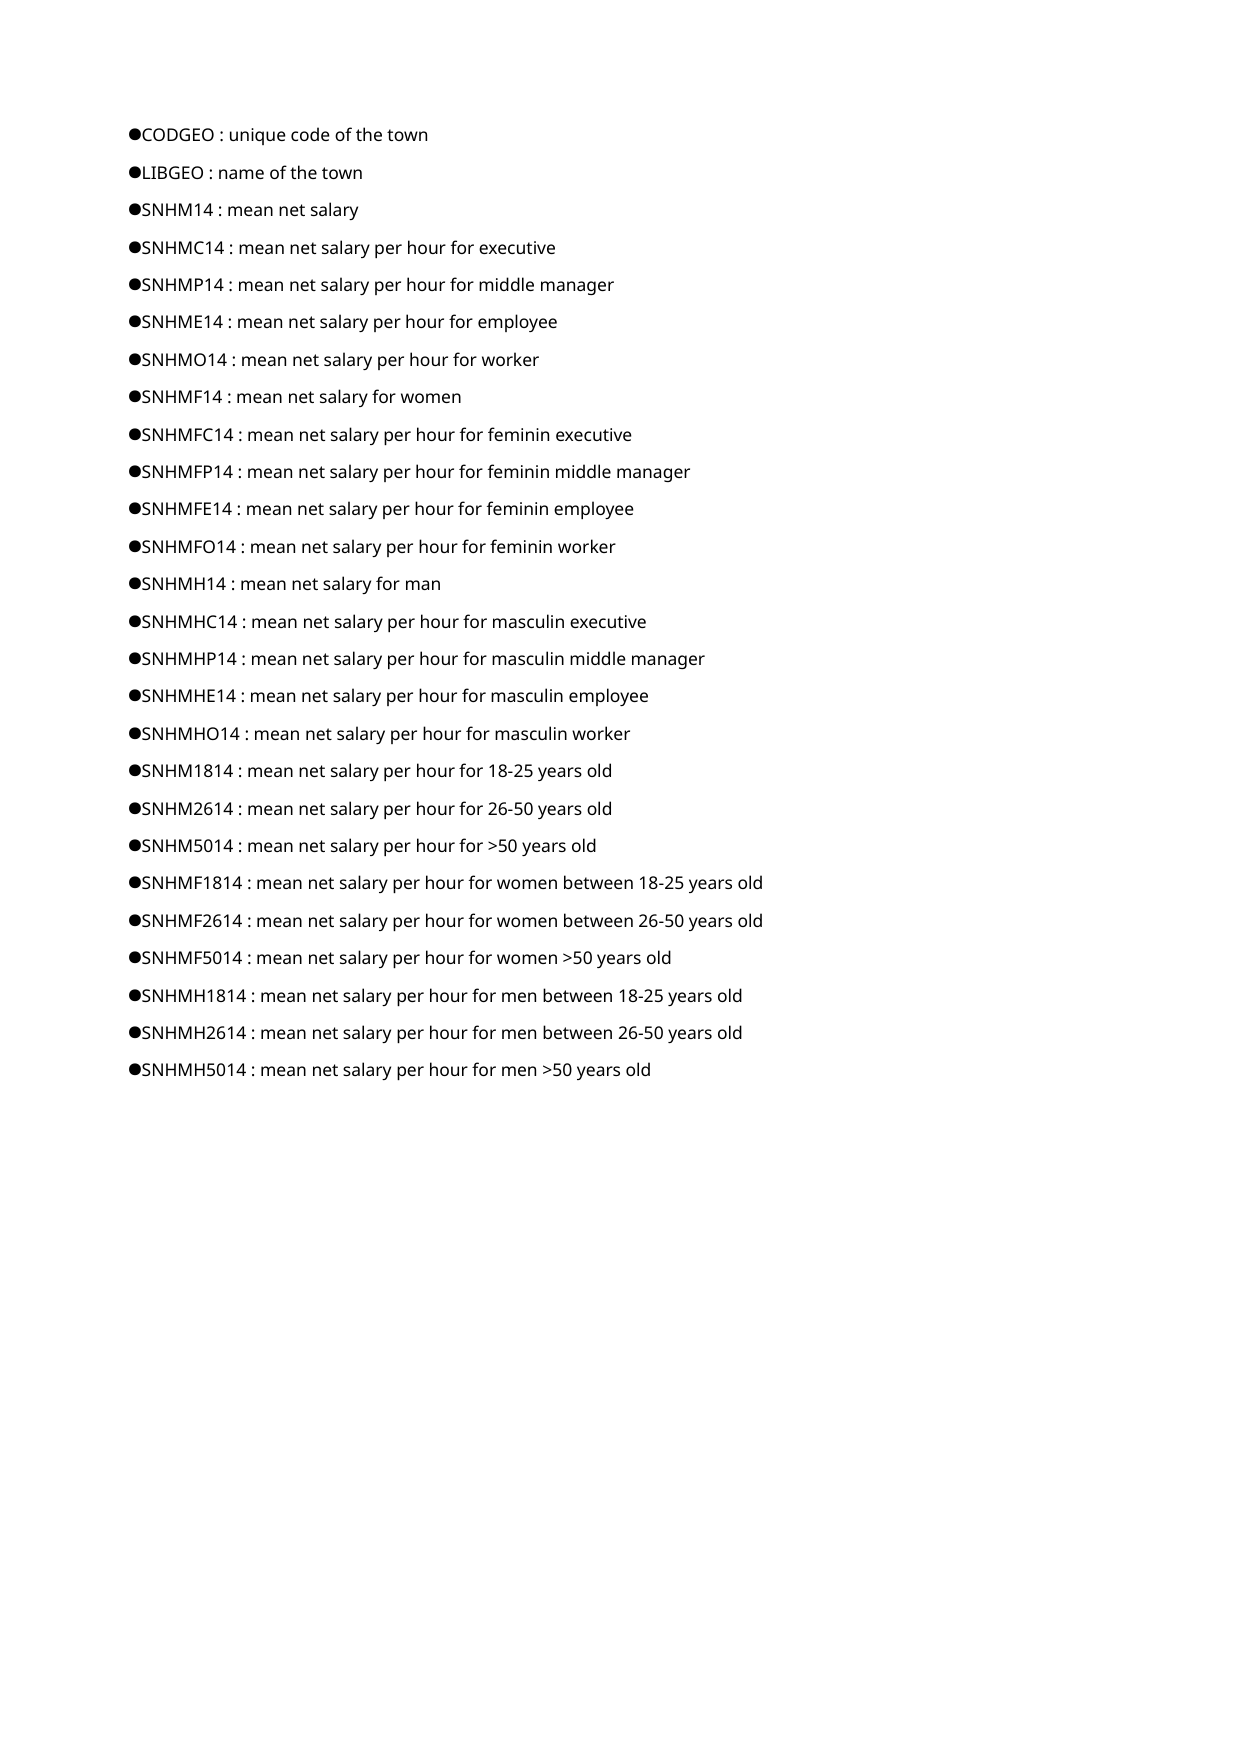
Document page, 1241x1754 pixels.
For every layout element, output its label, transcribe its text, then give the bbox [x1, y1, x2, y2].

list LIBGEO : name of the town [118, 161, 1122, 184]
list SNHMF14 : mean net salary for women [118, 385, 1122, 409]
list SNHM14 : mean net salary [118, 198, 1122, 222]
list SNHMHP14 : mean net salary per hour for masculin middle manager [118, 647, 1122, 671]
list SNHMHE14 : mean net salary per hour for masculin employee [118, 684, 1122, 708]
list SNHMF1814 : mean net salary per hour for women between 18-25 years old [118, 871, 1122, 895]
list SNHMFO14 : mean net salary per hour for feminin worker [118, 534, 1122, 558]
list SNHMHO14 : mean net salary per hour for masculin worker [118, 721, 1122, 745]
list SNHM2614 : mean net salary per hour for 26-50 years old [118, 796, 1122, 820]
list SNHMFC14 : mean net salary per hour for feminin executive [118, 422, 1122, 446]
list SNHMFE14 : mean net salary per hour for feminin employee [118, 497, 1122, 521]
list SNHMF2614 : mean net salary per hour for women between 26-50 years old [118, 908, 1122, 932]
list SNHME14 : mean net salary per hour for employee [118, 310, 1122, 334]
list SNHMFP14 : mean net salary per hour for feminin middle manager [118, 460, 1122, 483]
list SNHMH2614 : mean net salary per hour for men between 26-50 years old [118, 1021, 1122, 1044]
list SNHMH5014 : mean net salary per hour for men >50 years old [118, 1058, 1122, 1082]
list SNHMF5014 : mean net salary per hour for women >50 years old [118, 946, 1122, 970]
list SNHMC14 : mean net salary per hour for executive [118, 235, 1122, 259]
list SNHMHC14 : mean net salary per hour for masculin executive [118, 609, 1122, 633]
list CODGEO : unique code of the town [118, 123, 1122, 147]
list SNHMP14 : mean net salary per hour for middle manager [118, 273, 1122, 297]
list SNHM1814 : mean net salary per hour for 18-25 years old [118, 759, 1122, 783]
list SNHM5014 : mean net salary per hour for >50 years old [118, 834, 1122, 857]
list SNHMO14 : mean net salary per hour for worker [118, 347, 1122, 371]
list SNHMH14 : mean net salary for man [118, 572, 1122, 596]
list SNHMH1814 : mean net salary per hour for men between 18-25 years old [118, 983, 1122, 1007]
